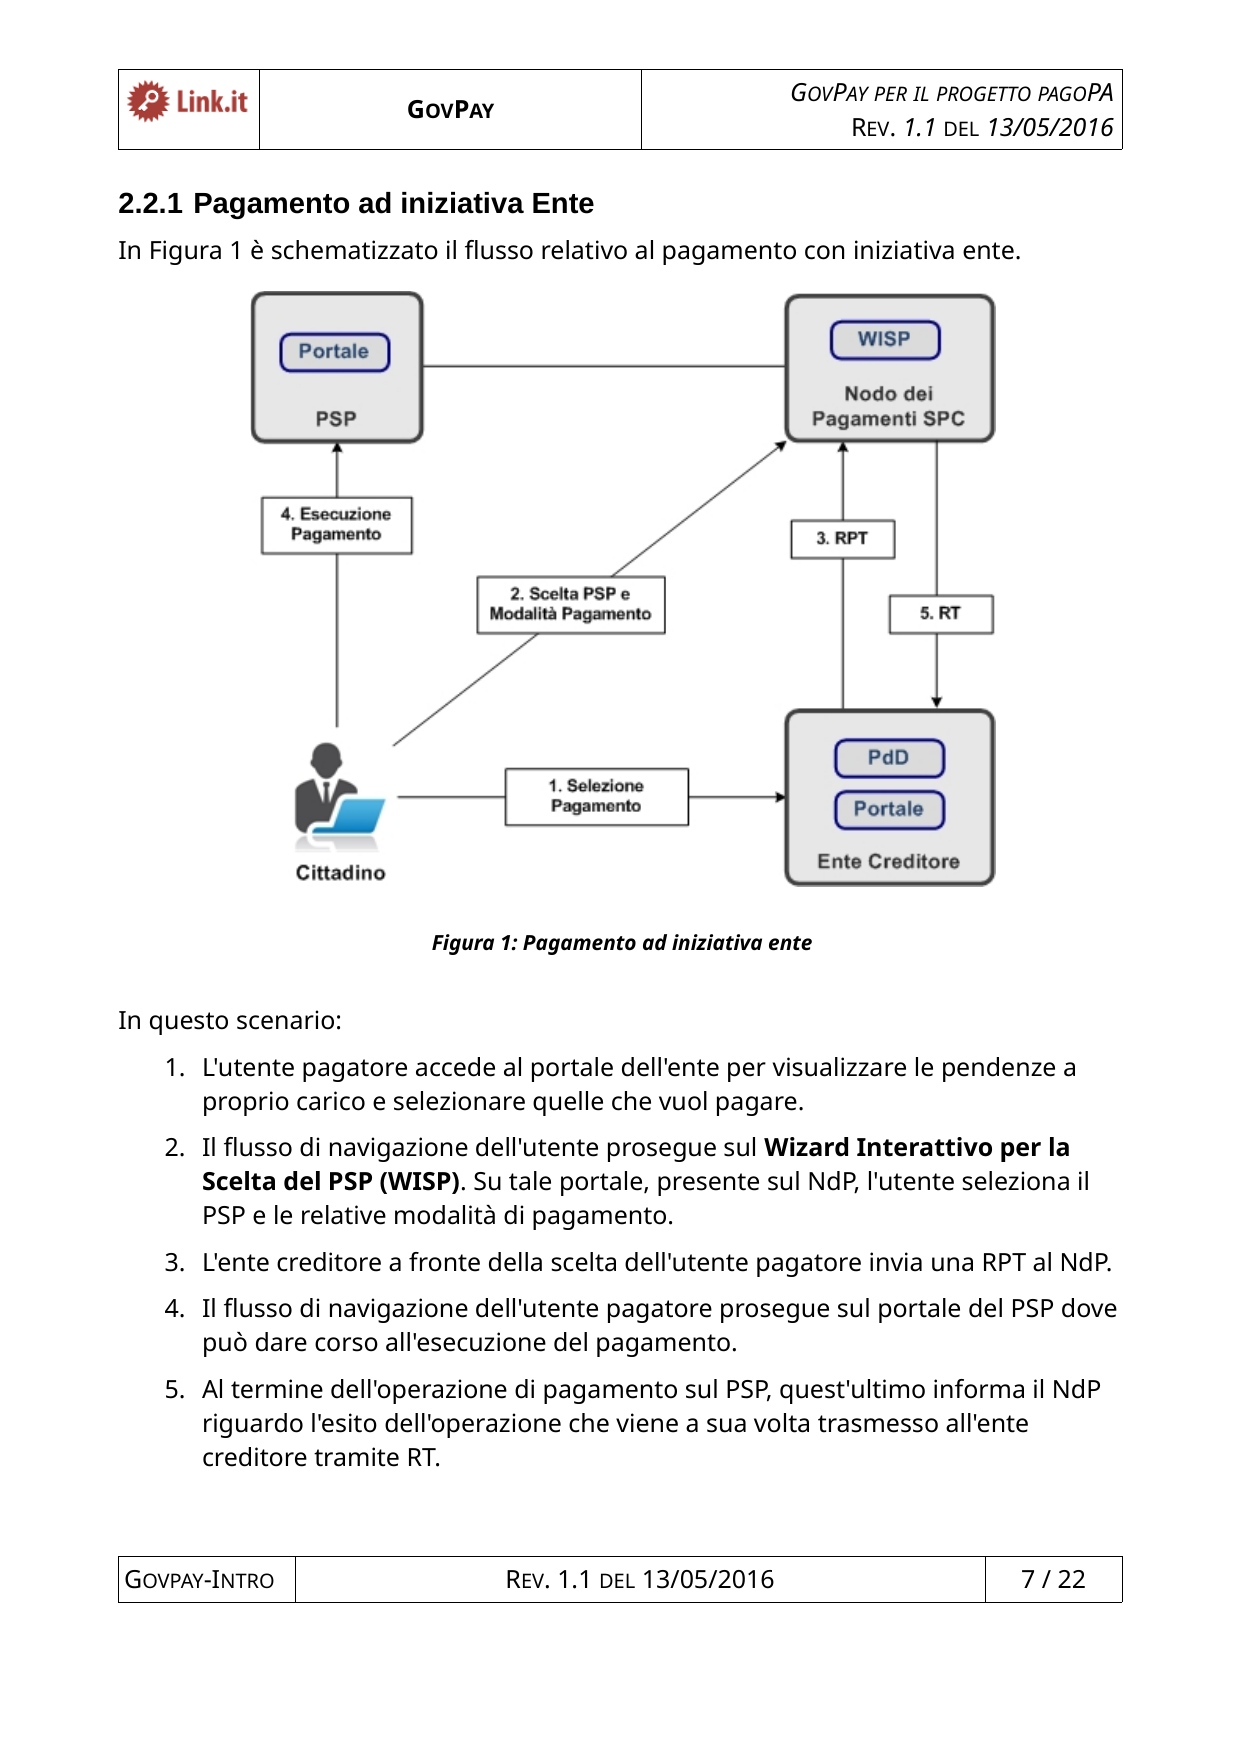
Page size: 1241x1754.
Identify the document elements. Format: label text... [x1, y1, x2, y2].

list Il flusso di navigazione dell'utente pagatore prosegue sul portale del PSP dove può dare corso all'esecuzione del pagamento. [164, 1291, 1122, 1359]
text In Figura 1 è schematizzato il flusso relativo al pagamento con iniziativa ente. [118, 232, 1122, 266]
text In questo scenario: [118, 1003, 1122, 1037]
picture [250, 291, 996, 887]
list L'ente creditore a fronte della scelta dell'utente pagatore invia una RPT al NdP. [164, 1244, 1122, 1278]
text Figura 1: Pagamento ad iniziativa ente [253, 928, 993, 956]
list Al termine dell'operazione di pagamento sul PSP, quest'ultimo informa il NdP riguardo l'esito dell'operazione che viene a sua volta trasmesso all'ente creditore tramite RT. [164, 1372, 1122, 1474]
picture [123, 75, 254, 128]
list Il flusso di navigazione dell'utente prosegue sul Wizard Interattivo per la Scelta del PSP (WISP). Su tale portale, presente sul NdP, l'utente seleziona il PSP e le relative modalità di pagamento. [164, 1130, 1122, 1232]
list L'utente pagatore accede al portale dell'ente per visualizzare le pendenze a proprio carico e selezionare quelle che vuol pagare. [164, 1049, 1122, 1117]
subtitle Pagamento ad iniziativa Ente [118, 186, 1122, 220]
